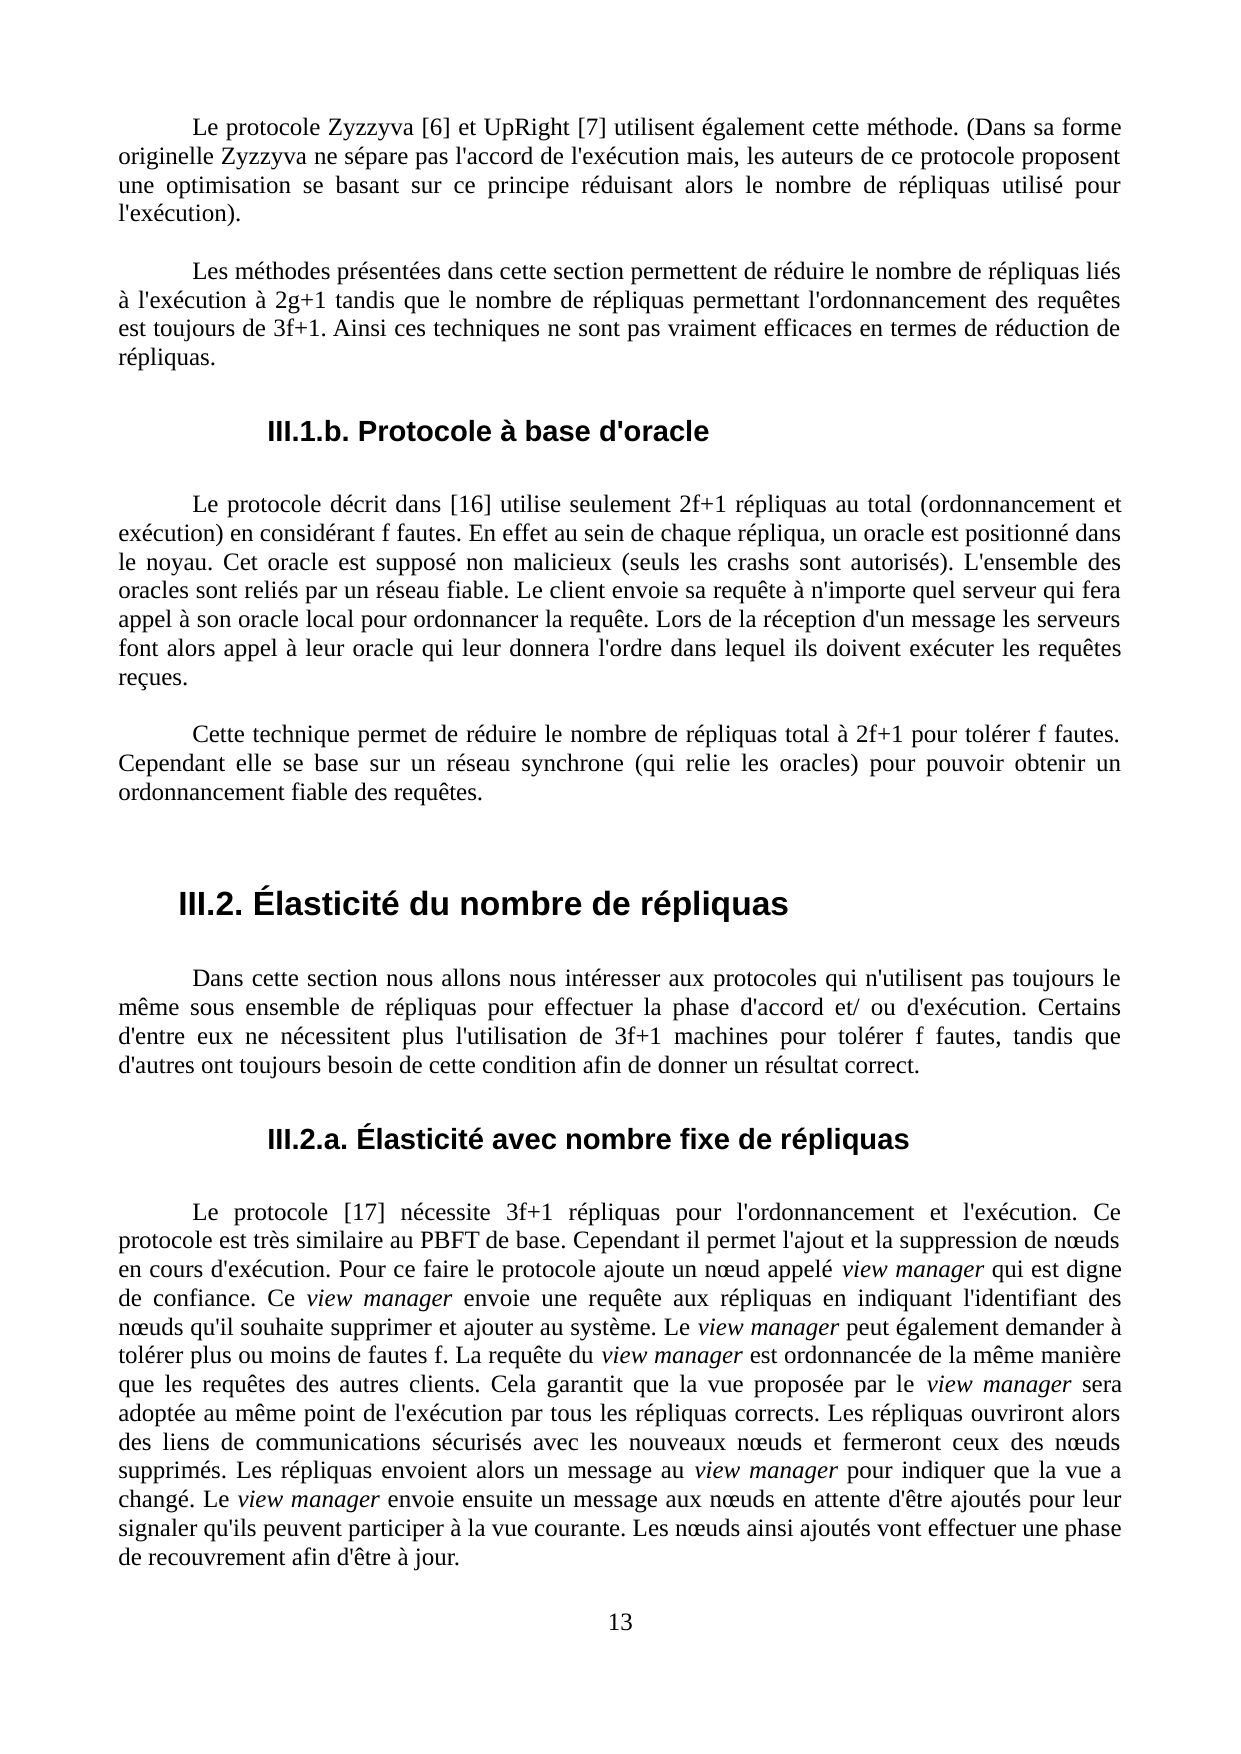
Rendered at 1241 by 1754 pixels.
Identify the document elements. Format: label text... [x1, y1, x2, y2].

text Cette technique permet de réduire le nombre de répliquas total à 2f+1 pour tolérer f fautes. Cependant elle se base sur un réseau synchrone (qui relie les oracles) pour pouvoir obtenir un ordonnancement fiable des requêtes. [118, 719, 1122, 805]
text Dans cette section nous allons nous intéresser aux protocoles qui n'utilisent pas toujours le même sous ensemble de répliquas pour effectuer la phase d'accord et/ ou d'exécution. Certains d'entre eux ne nécessitent plus l'utilisation de 3f+1 machines pour tolérer f fautes, tandis que d'autres ont toujours besoin de cette condition afin de donner un résultat correct. [118, 963, 1122, 1078]
subtitle III.2.a. Élasticité avec nombre fixe de répliquas [118, 1122, 1122, 1155]
text Le protocole [17] nécessite 3f+1 répliquas pour l'ordonnancement et l'exécution. Ce protocole est très similaire au PBFT de base. Cependant il permet l'ajout et la suppression de nœuds en cours d'exécution. Pour ce faire le protocole ajoute un nœud appelé view manager qui est digne de confiance. Ce view manager envoie une requête aux répliquas en indiquant l'identifiant des nœuds qu'il souhaite supprimer et ajouter au système. Le view manager peut également demander à tolérer plus ou moins de fautes f. La requête du view manager est ordonnancée de la même manière que les requêtes des autres clients. Cela garantit que la vue proposée par le view manager sera adoptée au même point de l'exécution par tous les répliquas corrects. Les répliquas ouvriront alors des liens de communications sécurisés avec les nouveaux nœuds et fermeront ceux des nœuds supprimés. Les répliquas envoient alors un message au view manager pour indiquer que la vue a changé. Le view manager envoie ensuite un message aux nœuds en attente d'être ajoutés pour leur signaler qu'ils peuvent participer à la vue courante. Les nœuds ainsi ajoutés vont effectuer une phase de recouvrement afin d'être à jour. [118, 1197, 1122, 1570]
subtitle III.2. Élasticité du nombre de répliquas [118, 884, 1122, 922]
text Le protocole décrit dans [16] utilise seulement 2f+1 répliquas au total (ordonnancement et exécution) en considérant f fautes. En effet au sein de chaque répliqua, un oracle est positionné dans le noyau. Cet oracle est supposé non malicieux (seuls les crashs sont autorisés). L'ensemble des oracles sont reliés par un réseau fiable. Le client envoie sa requête à n'importe quel serveur qui fera appel à son oracle local pour ordonnancer la requête. Lors de la réception d'un message les serveurs font alors appel à leur oracle qui leur donnera l'ordre dans lequel ils doivent exécuter les requêtes reçues. [118, 489, 1122, 690]
text Les méthodes présentées dans cette section permettent de réduire le nombre de répliquas liés à l'exécution à 2g+1 tandis que le nombre de répliquas permettant l'ordonnancement des requêtes est toujours de 3f+1. Ainsi ces techniques ne sont pas vraiment efficaces en termes de réduction de répliquas. [118, 256, 1122, 371]
subtitle III.1.b. Protocole à base d'oracle [118, 414, 1122, 448]
text Le protocole Zyzzyva [6] et UpRight [7] utilisent également cette méthode. (Dans sa forme originelle Zyzzyva ne sépare pas l'accord de l'exécution mais, les auteurs de ce protocole proposent une optimisation se basant sur ce principe réduisant alors le nombre de répliquas utilisé pour l'exécution). [118, 112, 1122, 227]
